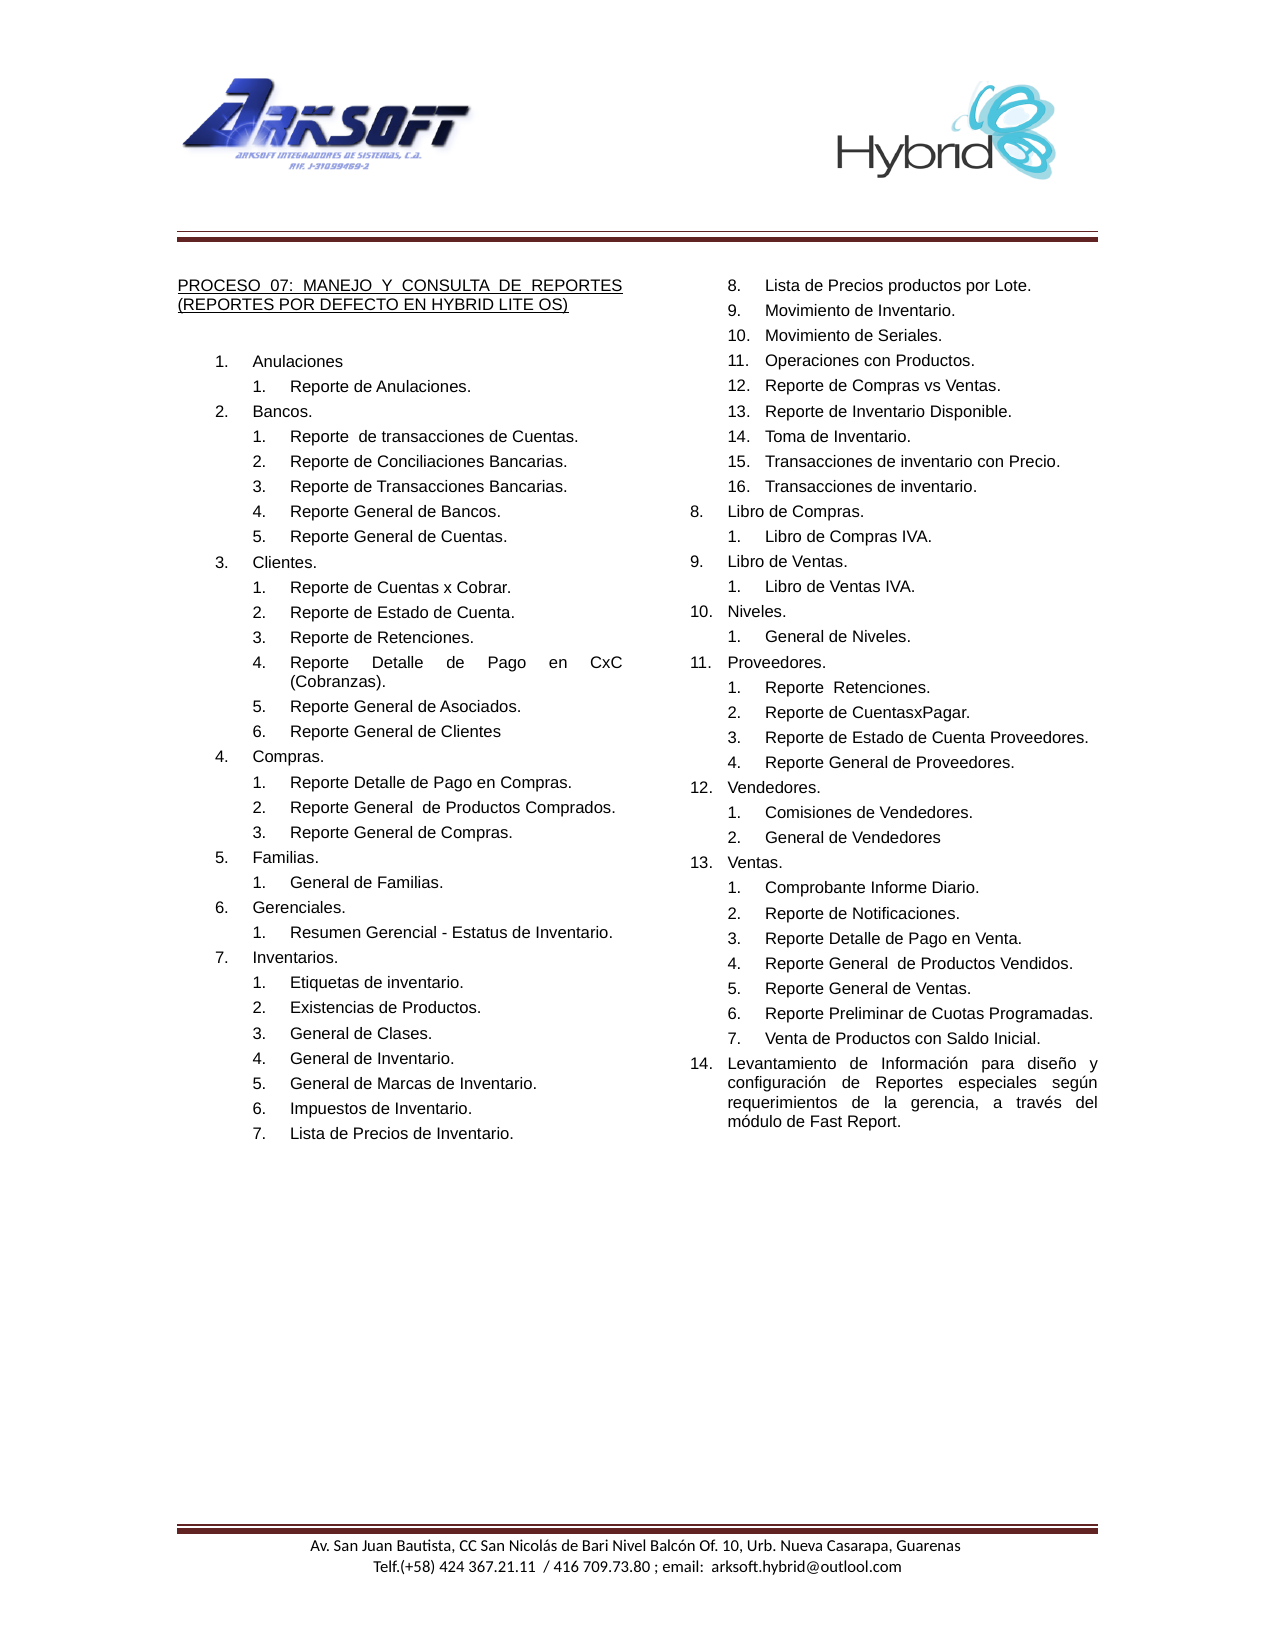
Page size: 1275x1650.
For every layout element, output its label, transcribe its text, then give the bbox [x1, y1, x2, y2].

list Toma de Inventario. [727, 426, 1098, 446]
list Movimiento de Inventario. [727, 301, 1098, 320]
list Reporte General de Bancos. [252, 502, 623, 521]
list Reporte General de Productos Vendidos. [727, 954, 1098, 973]
list Reporte General de Asociados. [252, 697, 623, 716]
list Operaciones con Productos. [727, 351, 1098, 370]
list General de Marcas de Inventario. [252, 1074, 623, 1093]
picture [833, 81, 1059, 191]
list Reporte de Inventario Disponible. [727, 401, 1098, 421]
list General de Vendedores [727, 828, 1098, 847]
list Comprobante Informe Diario. [727, 878, 1098, 897]
list General de Clases. [252, 1023, 623, 1043]
picture [177, 73, 484, 173]
list Reporte de transacciones de Cuentas. [252, 427, 623, 446]
list Reporte Detalle de Pago en Compras. [252, 772, 623, 792]
list Existencias de Productos. [252, 998, 623, 1017]
text PROCESO 07: MANEJO Y CONSULTA DE REPORTES [177, 276, 623, 293]
list Libro de Compras. [690, 502, 1098, 521]
list Compras. [215, 747, 623, 766]
list Reporte Preliminar de Cuotas Programadas. [727, 1004, 1098, 1023]
list Venta de Productos con Saldo Inicial. [727, 1029, 1098, 1048]
list Anulaciones [215, 352, 623, 371]
list Impuestos de Inventario. [252, 1099, 623, 1118]
list Inventarios. [215, 948, 623, 967]
list Reporte de Estado de Cuenta Proveedores. [727, 728, 1098, 747]
list Transacciones de inventario con Precio. [727, 452, 1098, 471]
list Libro de Ventas. [690, 552, 1098, 571]
list Reporte General de Productos Comprados. [252, 797, 623, 817]
list Comisiones de Vendedores. [727, 803, 1098, 822]
list Reporte de CuentasxPagar. [727, 703, 1098, 722]
list Reporte de Retenciones. [252, 628, 623, 647]
list Transacciones de inventario. [727, 477, 1098, 496]
list Reporte de Estado de Cuenta. [252, 603, 623, 622]
list Lista de Precios de Inventario. [252, 1124, 623, 1143]
list Clientes. [215, 552, 623, 572]
list Reporte de Transacciones Bancarias. [252, 477, 623, 496]
list General de Familias. [252, 873, 623, 892]
list Reporte Detalle de Pago en Venta. [727, 928, 1098, 948]
list Proveedores. [690, 652, 1098, 672]
list Reporte de Anulaciones. [252, 377, 623, 396]
list Reporte General de Proveedores. [727, 753, 1098, 772]
list Lista de Precios productos por Lote. [727, 276, 1098, 295]
list Gerenciales. [215, 898, 623, 917]
list Libro de Compras IVA. [727, 527, 1098, 546]
list Libro de Ventas IVA. [727, 577, 1098, 596]
list Reporte de Cuentas x Cobrar. [252, 577, 623, 597]
list Reporte General de Compras. [252, 823, 623, 842]
list Vendedores. [690, 778, 1098, 797]
list Resumen Gerencial - Estatus de Inventario. [252, 923, 623, 942]
list Bancos. [215, 402, 623, 421]
list Ventas. [690, 853, 1098, 872]
list Reporte Retenciones. [727, 677, 1098, 697]
list Etiquetas de inventario. [252, 973, 623, 992]
list Reporte de Notificaciones. [727, 903, 1098, 923]
list Movimiento de Seriales. [727, 326, 1098, 345]
list Familias. [215, 848, 623, 867]
list Reporte General de Ventas. [727, 979, 1098, 998]
list Reporte General de Cuentas. [252, 527, 623, 546]
text (REPORTES POR DEFECTO EN HYBRID LITE OS) [177, 294, 623, 314]
list General de Niveles. [727, 627, 1098, 646]
list Levantamiento de Información para diseño y configuración de Reportes especiales según requerimientos de la gerencia, a través del módulo de Fast Report. [690, 1054, 1098, 1131]
list General de Inventario. [252, 1048, 623, 1068]
list Niveles. [690, 602, 1098, 621]
list Reporte General de Clientes [252, 722, 623, 741]
list Reporte Detalle de Pago en CxC (Cobranzas). [252, 653, 623, 691]
list Reporte de Compras vs Ventas. [727, 376, 1098, 395]
list Reporte de Conciliaciones Bancarias. [252, 452, 623, 471]
